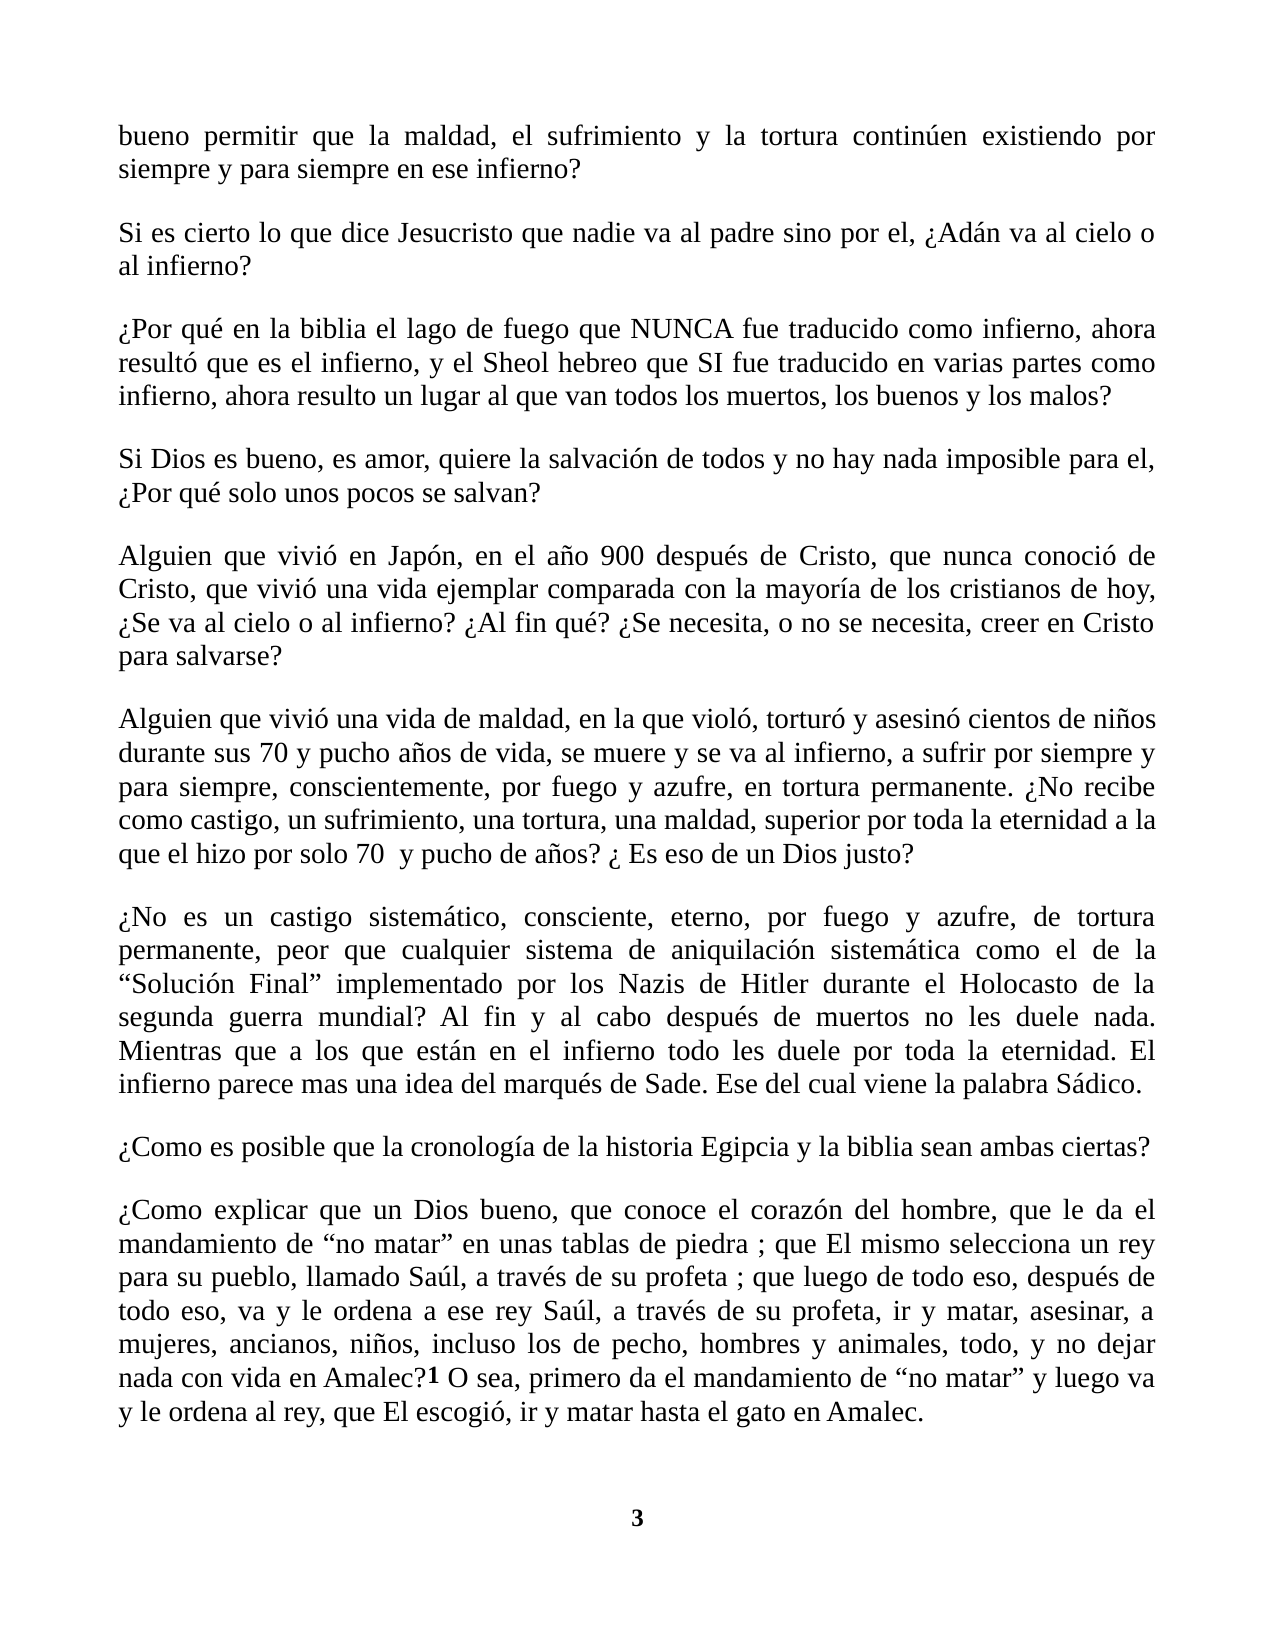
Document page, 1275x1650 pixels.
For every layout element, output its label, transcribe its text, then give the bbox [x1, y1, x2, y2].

text ¿Por qué en la biblia el lago de fuego que NUNCA fue traducido como infierno, ahora resultó que es el infierno, y el Sheol hebreo que SI fue traducido en varias partes como infierno, ahora resulto un lugar al que van todos los muertos, los buenos y los malos? [118, 311, 1157, 412]
text ¿Como es posible que la cronología de la historia Egipcia y la biblia sean ambas ciertas? [118, 1129, 1157, 1163]
text Si es cierto lo que dice Jesucristo que nadie va al padre sino por el, ¿Adán va al cielo o al infierno? [118, 215, 1157, 282]
text ¿Como explicar que un Dios bueno, que conoce el corazón del hombre, que le da el mandamiento de “no matar” en unas tablas de piedra ; que El mismo selecciona un rey para su pueblo, llamado Saúl, a través de su profeta ; que luego de todo eso, después de todo eso, va y le ordena a ese rey Saúl, a través de su profeta, ir y matar, asesinar, a mujeres, ancianos, niños, incluso los de pecho, hombres y animales, todo, y no dejar nada con vida en Amalec? O sea, primero da el mandamiento de “no matar” y luego va y le ordena al rey, que El escogió, ir y matar hasta el gato en Amalec. [118, 1192, 1157, 1427]
text Alguien que vivió en Japón, en el año 900 después de Cristo, que nunca conoció de Cristo, que vivió una vida ejemplar comparada con la mayoría de los cristianos de hoy, ¿Se va al cielo o al infierno? ¿Al fin qué? ¿Se necesita, o no se necesita, creer en Cristo para salvarse? [118, 538, 1157, 672]
text bueno permitir que la maldad, el sufrimiento y la tortura continúen existiendo por siempre y para siempre en ese infierno? [118, 118, 1157, 185]
text ¿No es un castigo sistemático, consciente, eterno, por fuego y azufre, de tortura permanente, peor que cualquier sistema de aniquilación sistemática como el de la “Solución Final” implementado por los Nazis de Hitler durante el Holocasto de la segunda guerra mundial? Al fin y al cabo después de muertos no les duele nada. Mientras que a los que están en el infierno todo les duele por toda la eternidad. El infierno parece mas una idea del marqués de Sade. Ese del cual viene la palabra Sádico. [118, 899, 1157, 1100]
text Alguien que vivió una vida de maldad, en la que violó, torturó y asesinó cientos de niños durante sus 70 y pucho años de vida, se muere y se va al infierno, a sufrir por siempre y para siempre, conscientemente, por fuego y azufre, en tortura permanente. ¿No recibe como castigo, un sufrimiento, una tortura, una maldad, superior por toda la eternidad a la que el hizo por solo 70 y pucho de años? ¿ Es eso de un Dios justo? [118, 702, 1157, 869]
text Si Dios es bueno, es amor, quiere la salvación de todos y no hay nada imposible para el, ¿Por qué solo unos pocos se salvan? [118, 441, 1157, 508]
